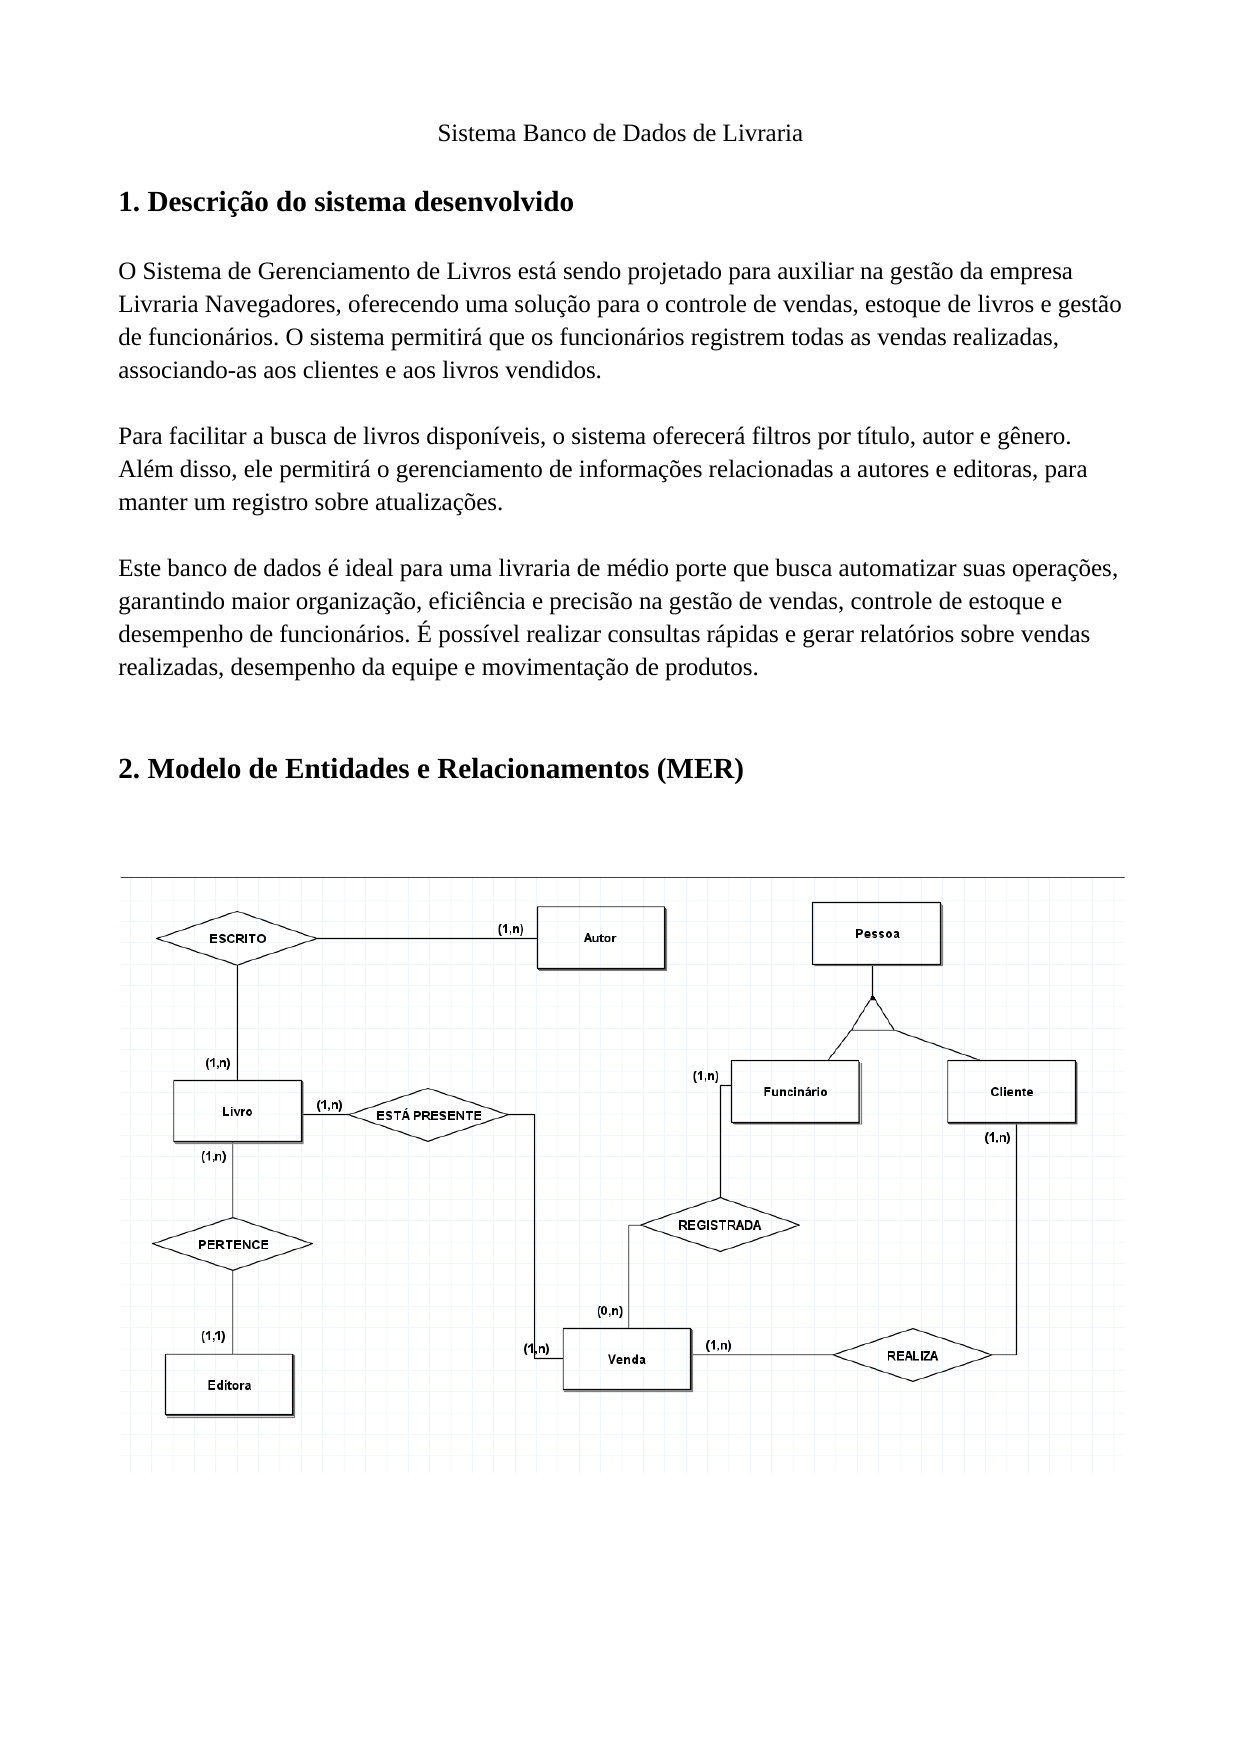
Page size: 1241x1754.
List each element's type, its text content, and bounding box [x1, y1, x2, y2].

text Sistema Banco de Dados de Livraria [118, 118, 1122, 147]
text 1. Descrição do sistema desenvolvido [118, 184, 1122, 218]
text 2. Modelo de Entidades e Relacionamentos (MER) [118, 751, 1122, 784]
text O Sistema de Gerenciamento de Livros está sendo projetado para auxiliar na gestão da empresa Livraria Navegadores, oferecendo uma solução para o controle de vendas, estoque de livros e gestão de funcionários. O sistema permitirá que os funcionários registrem todas as vendas realizadas, associando-as aos clientes e aos livros vendidos. Para facilitar a busca de livros disponíveis, o sistema oferecerá filtros por título, autor e gênero. Além disso, ele permitirá o gerenciamento de informações relacionadas a autores e editoras, para manter um registro sobre atualizações. Este banco de dados é ideal para uma livraria de médio porte que busca automatizar suas operações, garantindo maior organização, eficiência e precisão na gestão de vendas, controle de estoque e desempenho de funcionários. É possível realizar consultas rápidas e gerar relatórios sobre vendas realizadas, desempenho da equipe e movimentação de produtos. [118, 256, 1122, 681]
picture [120, 877, 1125, 1473]
